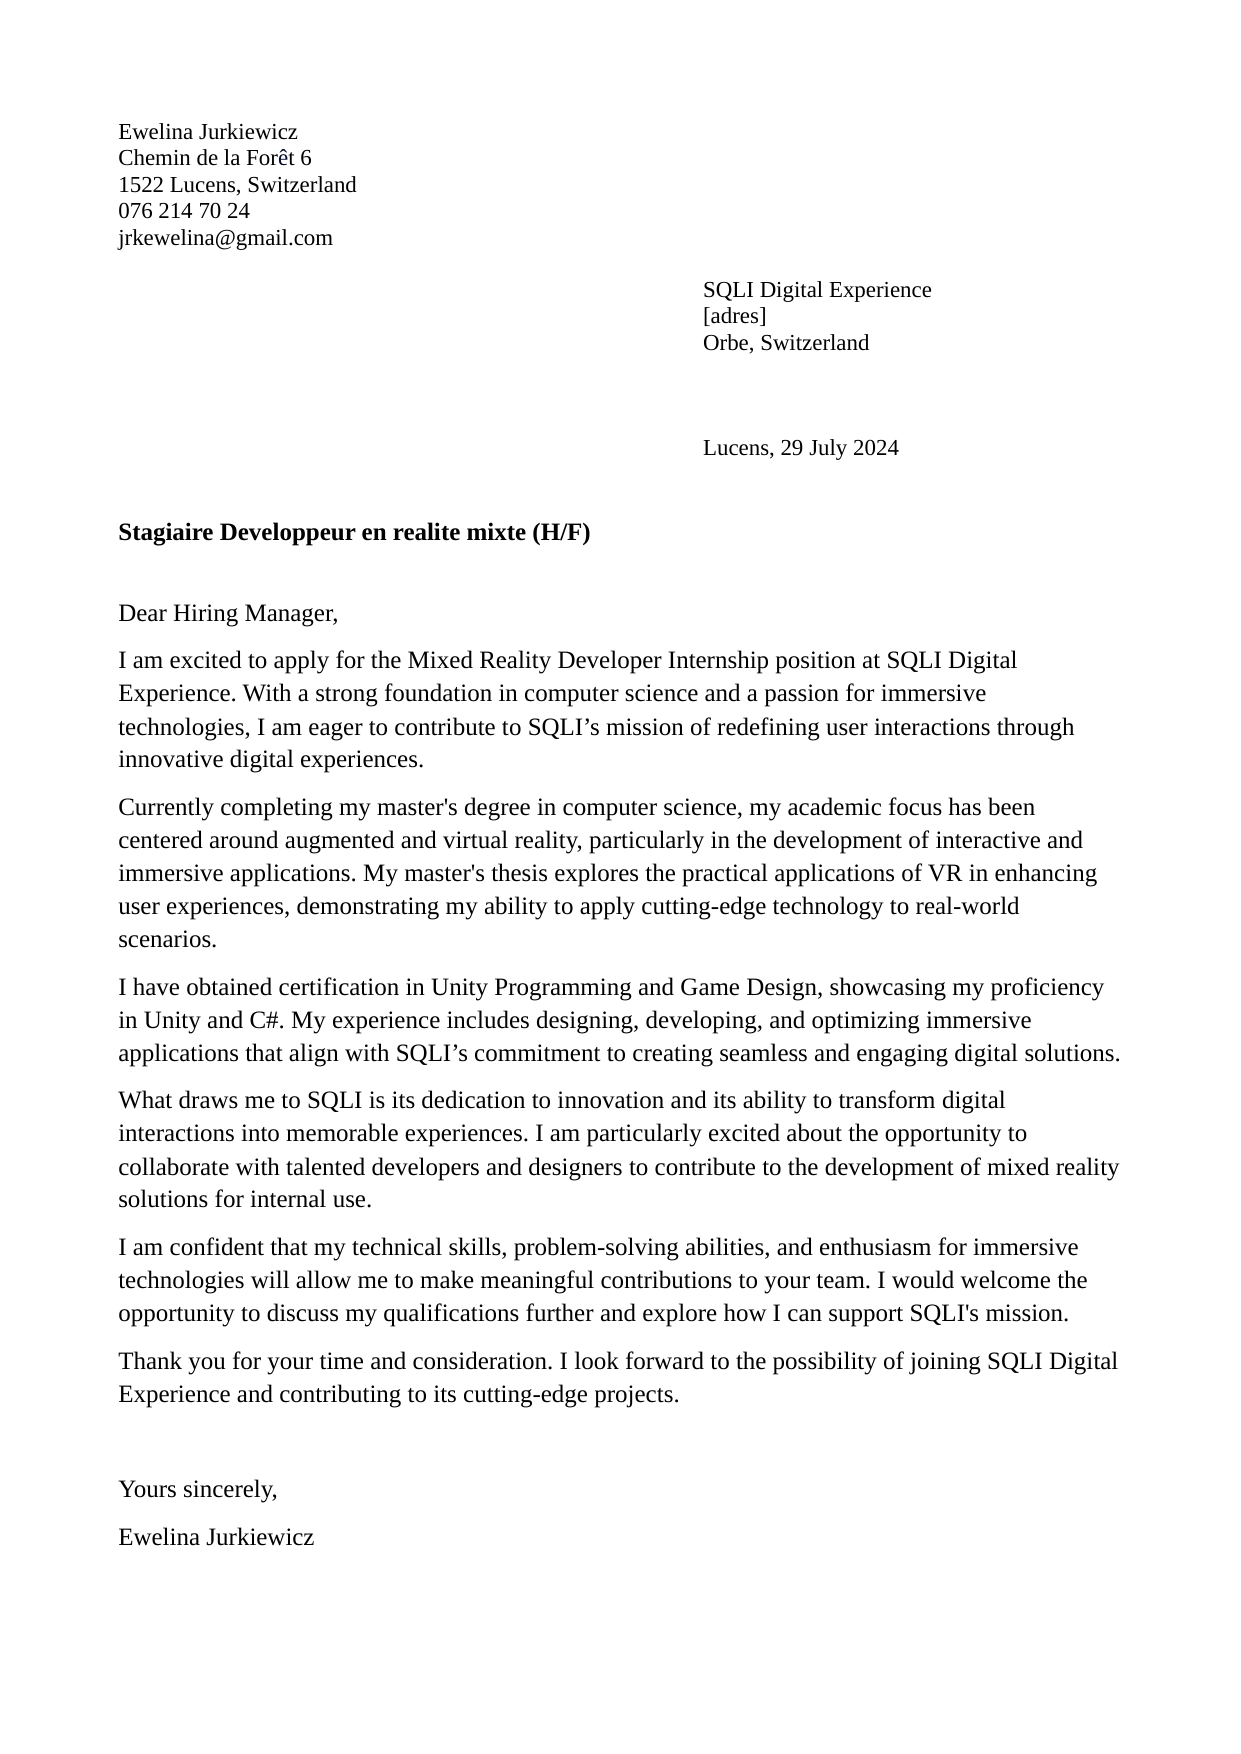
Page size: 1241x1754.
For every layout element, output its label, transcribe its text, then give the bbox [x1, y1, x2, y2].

text Thank you for your time and consideration. I look forward to the possibility of joining SQLI Digital Experience and contributing to its cutting-edge projects. [118, 1346, 1122, 1408]
list 1522 Lucens, Switzerland [118, 171, 1122, 197]
text Dear Hiring Manager, [118, 598, 1122, 627]
text I am confident that my technical skills, problem-solving abilities, and enthusiasm for immersive technologies will allow me to make meaningful contributions to your team. I would welcome the opportunity to discuss my qualifications further and explore how I can support SQLI's mission. [118, 1232, 1122, 1327]
text I am excited to apply for the Mixed Reality Developer Internship position at SQLI Digital Experience. With a strong foundation in computer science and a passion for immersive technologies, I am eager to contribute to SQLI’s mission of redefining user interactions through innovative digital experiences. [118, 646, 1122, 773]
list Chemin de la Forêt 6 [118, 144, 1122, 171]
list SQLI Digital Experience [703, 276, 1122, 303]
list Orbe, Switzerland [703, 329, 1122, 355]
list [adres] [703, 303, 1122, 329]
list 076 214 70 24 [118, 197, 1122, 223]
text I have obtained certification in Unity Programming and Game Design, showcasing my proficiency in Unity and C#. My experience includes designing, developing, and optimizing immersive applications that align with SQLI’s commitment to creating seamless and engaging digital solutions. [118, 972, 1122, 1067]
list Stagiaire Developpeur en realite mixte (H/F) [118, 517, 1122, 546]
text Yours sincerely, [118, 1474, 1122, 1503]
list jrkewelina@gmail.com [118, 223, 1122, 250]
text Currently completing my master's degree in computer science, my academic focus has been centered around augmented and virtual reality, particularly in the development of interactive and immersive applications. My master's thesis explores the practical applications of VR in enhancing user experiences, demonstrating my ability to apply cutting-edge technology to real-world scenarios. [118, 792, 1122, 953]
text Ewelina Jurkiewicz [118, 118, 1122, 144]
text Ewelina Jurkiewicz [118, 1522, 1122, 1550]
text What draws me to SQLI is its dedication to innovation and its ability to transform digital interactions into memorable experiences. I am particularly excited about the opportunity to collaborate with talented developers and designers to contribute to the development of mixed reality solutions for internal use. [118, 1086, 1122, 1213]
text Lucens, 29 July 2024 [703, 408, 1122, 461]
